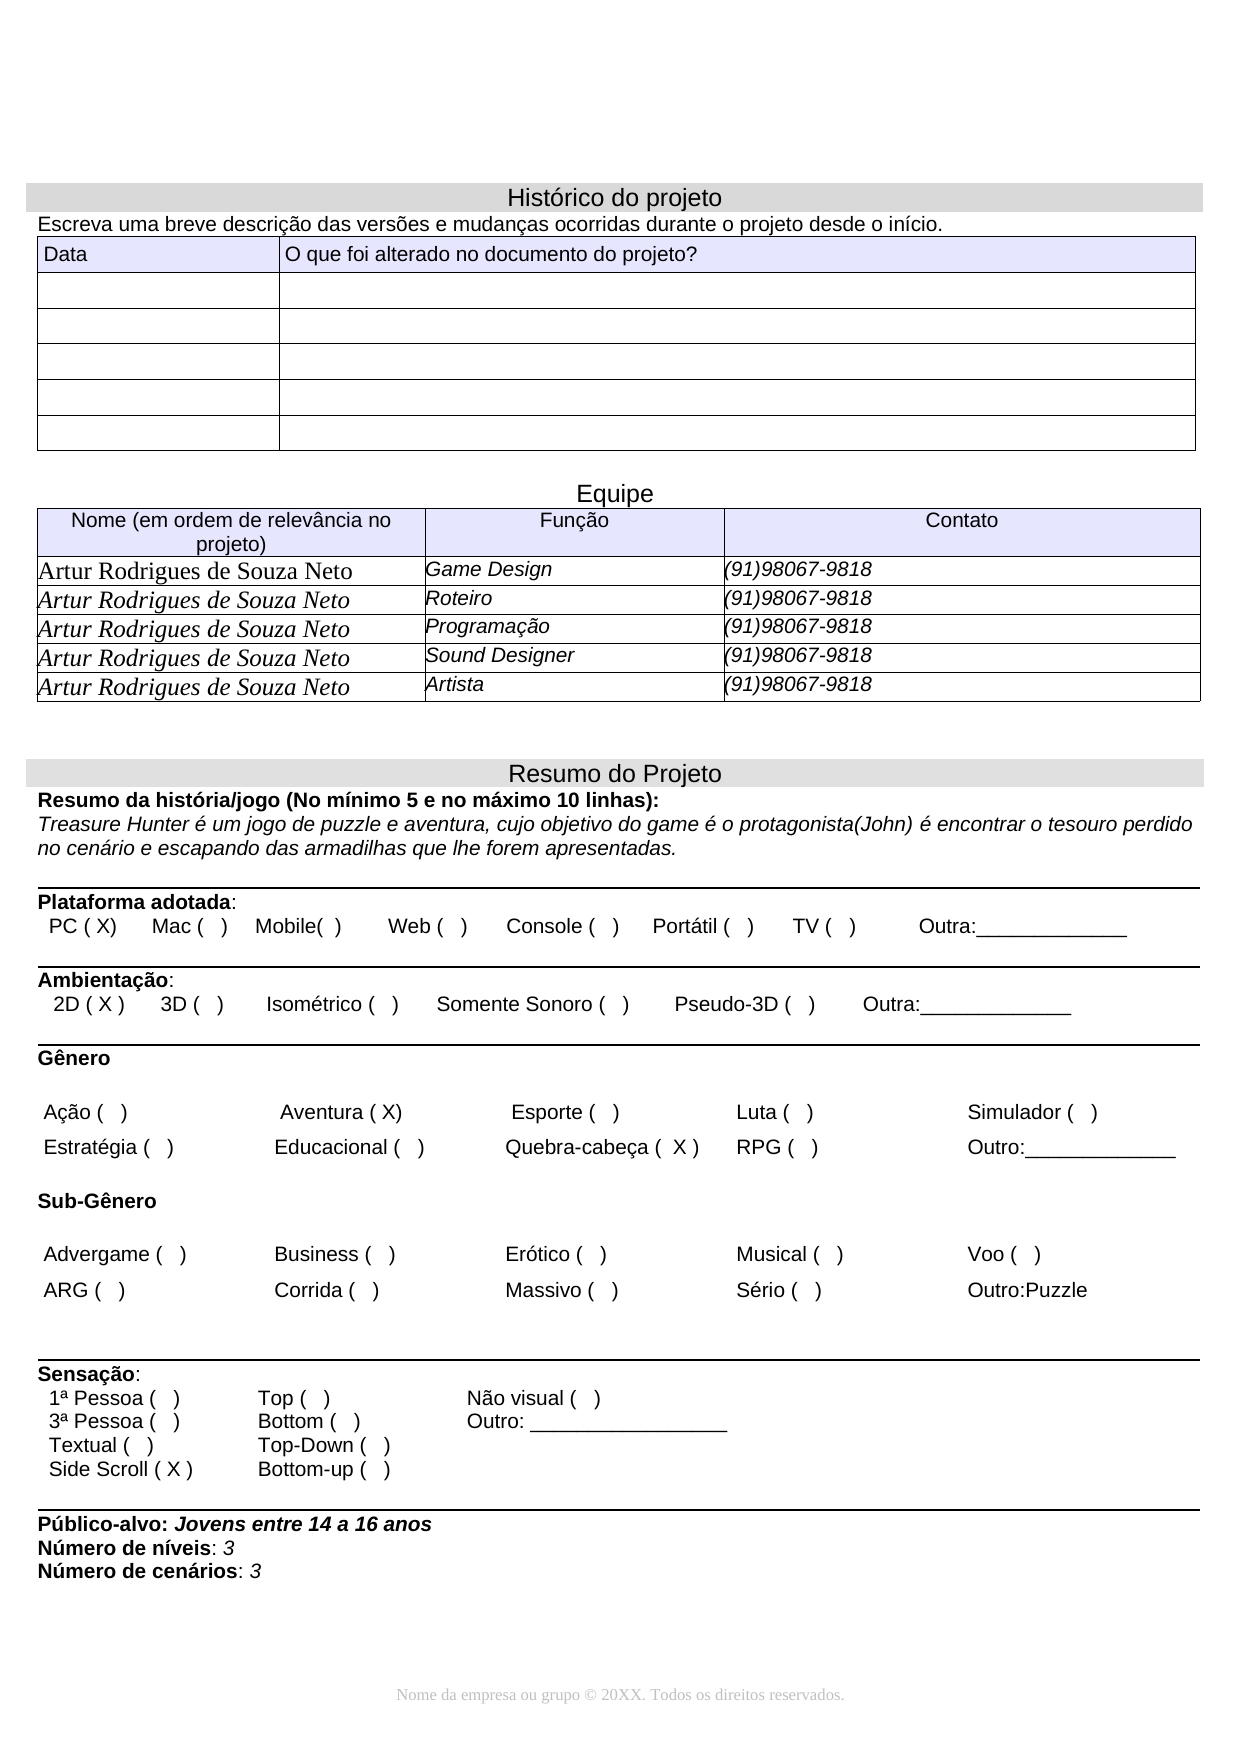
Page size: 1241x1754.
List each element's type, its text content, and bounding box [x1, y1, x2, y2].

table_cell [455, 1457, 759, 1481]
table_header Isométrico ( ) [244, 992, 421, 1016]
table_cell Corrida ( ) [269, 1272, 499, 1307]
table_header O que foi alterado no documento do projeto? [280, 237, 1195, 272]
table_header Web ( ) [377, 914, 495, 937]
table_cell [38, 309, 279, 343]
table_cell [38, 344, 279, 379]
table_cell Top-Down ( ) [246, 1433, 455, 1457]
table_header 3D ( ) [140, 992, 244, 1016]
table_cell Artur Rodrigues de Souza Neto [38, 673, 425, 701]
text Treasure Hunter é um jogo de puzzle e aventura, cujo objetivo do game é o protagonista(John) é encontrar o tesouro perdido no cenário e escapando das armadilhas que lhe forem apresentadas. [37, 811, 1200, 859]
text Ambientação: [37, 968, 1200, 992]
table_cell [26, 508, 37, 556]
table_cell Bottom ( ) [246, 1409, 455, 1433]
table_cell [280, 309, 1195, 343]
table_header Musical ( ) [730, 1236, 961, 1272]
table_header Simulador ( ) [961, 1094, 1192, 1129]
table_cell (91)98067-9818 [725, 615, 1200, 643]
table_cell Educacional ( ) [269, 1129, 499, 1164]
text Resumo da história/jogo (No mínimo 5 e no máximo 10 linhas): [37, 787, 1200, 811]
text Plataforma adotada: [37, 889, 1200, 913]
table_cell (91)98067-9818 [725, 586, 1200, 614]
table_cell Quebra-cabeça ( X ) [500, 1129, 730, 1164]
text Número de níveis: 3 [37, 1535, 1200, 1559]
table_header Ação ( ) [38, 1094, 268, 1129]
table_cell [280, 273, 1195, 307]
table_cell [455, 1433, 759, 1457]
table_header Resumo do Projeto [26, 759, 1204, 787]
table_cell Sound Designer [426, 644, 724, 672]
table_cell Nome (em ordem de relevância no projeto) [38, 509, 425, 556]
table_cell Artur Rodrigues de Souza Neto [38, 644, 425, 672]
table_header Portátil ( ) [641, 914, 781, 937]
table_cell Textual ( ) [38, 1433, 246, 1457]
table_cell [26, 556, 37, 585]
table_cell Artur Rodrigues de Souza Neto [38, 586, 425, 614]
table_cell [26, 614, 37, 643]
table_cell [38, 380, 279, 414]
text Número de cenários: 3 [37, 1559, 1200, 1583]
text Gênero [37, 1046, 1200, 1070]
table_header Aventura ( X) [269, 1094, 499, 1129]
table_header Erótico ( ) [500, 1236, 730, 1272]
table_cell Sério ( ) [730, 1272, 961, 1307]
table_cell Roteiro [426, 586, 724, 614]
table_cell [26, 672, 37, 701]
table_header 2D ( X ) [38, 992, 140, 1016]
table_header Advergame ( ) [38, 1236, 268, 1272]
text Sub-Gênero [37, 1188, 1200, 1212]
table_cell Artista [426, 673, 724, 701]
text Sensação: [37, 1361, 1200, 1385]
table_header Equipe [26, 479, 1203, 508]
table_header Console ( ) [495, 914, 641, 937]
table_cell Artur Rodrigues de Souza Neto [38, 557, 425, 585]
table_cell Game Design [426, 557, 724, 585]
table_cell Side Scroll ( X ) [38, 1457, 246, 1481]
table_cell Estratégia ( ) [38, 1129, 268, 1164]
table_header Voo ( ) [961, 1236, 1192, 1272]
table_cell Função [426, 509, 724, 556]
table_header Esporte ( ) [500, 1094, 730, 1129]
table_header Histórico do projeto [26, 183, 1203, 212]
table_cell Outro:_____________ [961, 1129, 1192, 1164]
table_cell 3ª Pessoa ( ) [38, 1409, 246, 1433]
table_cell [280, 380, 1195, 414]
text Público-alvo: Jovens entre 14 a 16 anos [37, 1511, 1200, 1535]
table_header Outra:_____________ [845, 992, 1089, 1016]
table_cell Programação [426, 615, 724, 643]
table_header 1ª Pessoa ( ) [38, 1385, 246, 1409]
table_cell [280, 344, 1195, 379]
table_cell [38, 273, 279, 307]
table_cell Outro:Puzzle [961, 1272, 1192, 1307]
table_cell Artur Rodrigues de Souza Neto [38, 615, 425, 643]
table_cell RPG ( ) [730, 1129, 961, 1164]
table_cell (91)98067-9818 [725, 673, 1200, 701]
table_header Luta ( ) [730, 1094, 961, 1129]
table_header Business ( ) [269, 1236, 499, 1272]
table_cell Escreva uma breve descrição das versões e mudanças ocorridas durante o projeto desde o início. [26, 212, 1203, 451]
table_header PC ( X) [38, 914, 140, 937]
table_header Não visual ( ) [455, 1385, 759, 1409]
table_cell [38, 416, 279, 450]
table_cell Bottom-up ( ) [246, 1457, 455, 1481]
table_cell ARG ( ) [38, 1272, 268, 1307]
table_header Somente Sonoro ( ) [421, 992, 645, 1016]
table_cell Contato [725, 509, 1200, 556]
table_header Mac ( ) [140, 914, 244, 937]
table_header Outra:_____________ [907, 914, 1192, 937]
table_cell [26, 585, 37, 614]
table_cell Outro: _________________ [455, 1409, 759, 1433]
table_cell (91)98067-9818 [725, 644, 1200, 672]
table_header Data [38, 237, 279, 272]
table_cell Massivo ( ) [500, 1272, 730, 1307]
table_cell [280, 416, 1195, 450]
table_cell (91)98067-9818 [725, 557, 1200, 585]
table_header Top ( ) [246, 1385, 455, 1409]
table_header TV ( ) [781, 914, 907, 937]
table_header Mobile( ) [244, 914, 377, 937]
table_header Pseudo-3D ( ) [645, 992, 845, 1016]
table_cell [26, 643, 37, 672]
